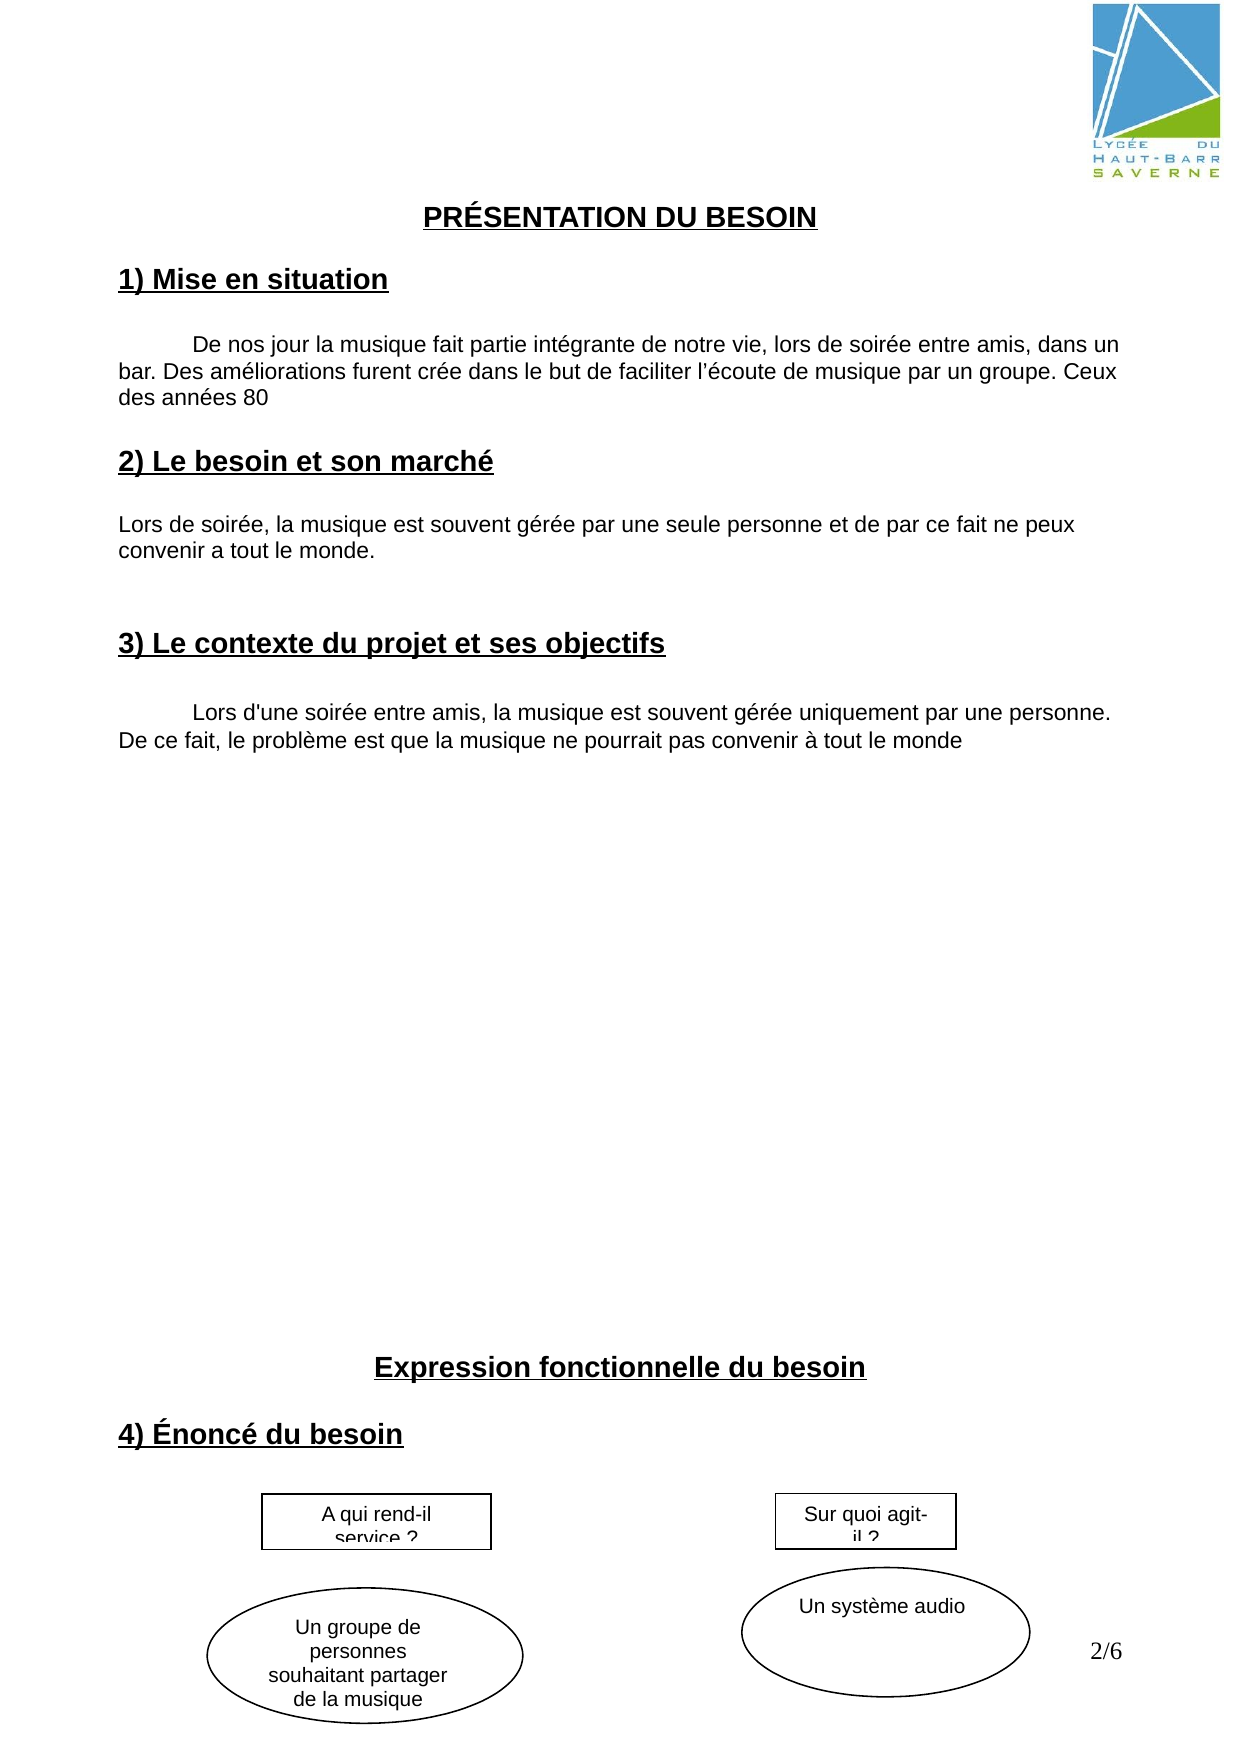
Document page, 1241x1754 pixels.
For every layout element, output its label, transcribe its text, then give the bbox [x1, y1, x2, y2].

text 2) Le besoin et son marché [118, 444, 1122, 477]
text 1) Mise en situation [118, 262, 1122, 295]
text PRÉSENTATION DU BESOIN [118, 199, 1122, 233]
text 4) Énoncé du besoin [118, 1417, 1122, 1450]
text A qui rend-il service ? [277, 1502, 475, 1541]
text 3) Le contexte du projet et ses objectifs [118, 626, 1122, 659]
text De nos jour la musique fait partie intégrante de notre vie, lors de soirée entre amis, dans un bar. Des améliorations furent crée dans le but de faciliter l’écoute de musique par un groupe. Ceux des années 80 [118, 329, 1122, 410]
text Sur quoi agit-il ? [791, 1501, 940, 1541]
text Lors de soirée, la musique est souvent gérée par une seule personne et de par ce fait ne peux convenir a tout le monde. [118, 511, 1122, 564]
text Lors d'une soirée entre amis, la musique est souvent gérée uniquement par une personne. De ce fait, le problème est que la musique ne pourrait pas convenir à tout le monde [118, 693, 1122, 753]
text Expression fonctionnelle du besoin [118, 1349, 1122, 1383]
